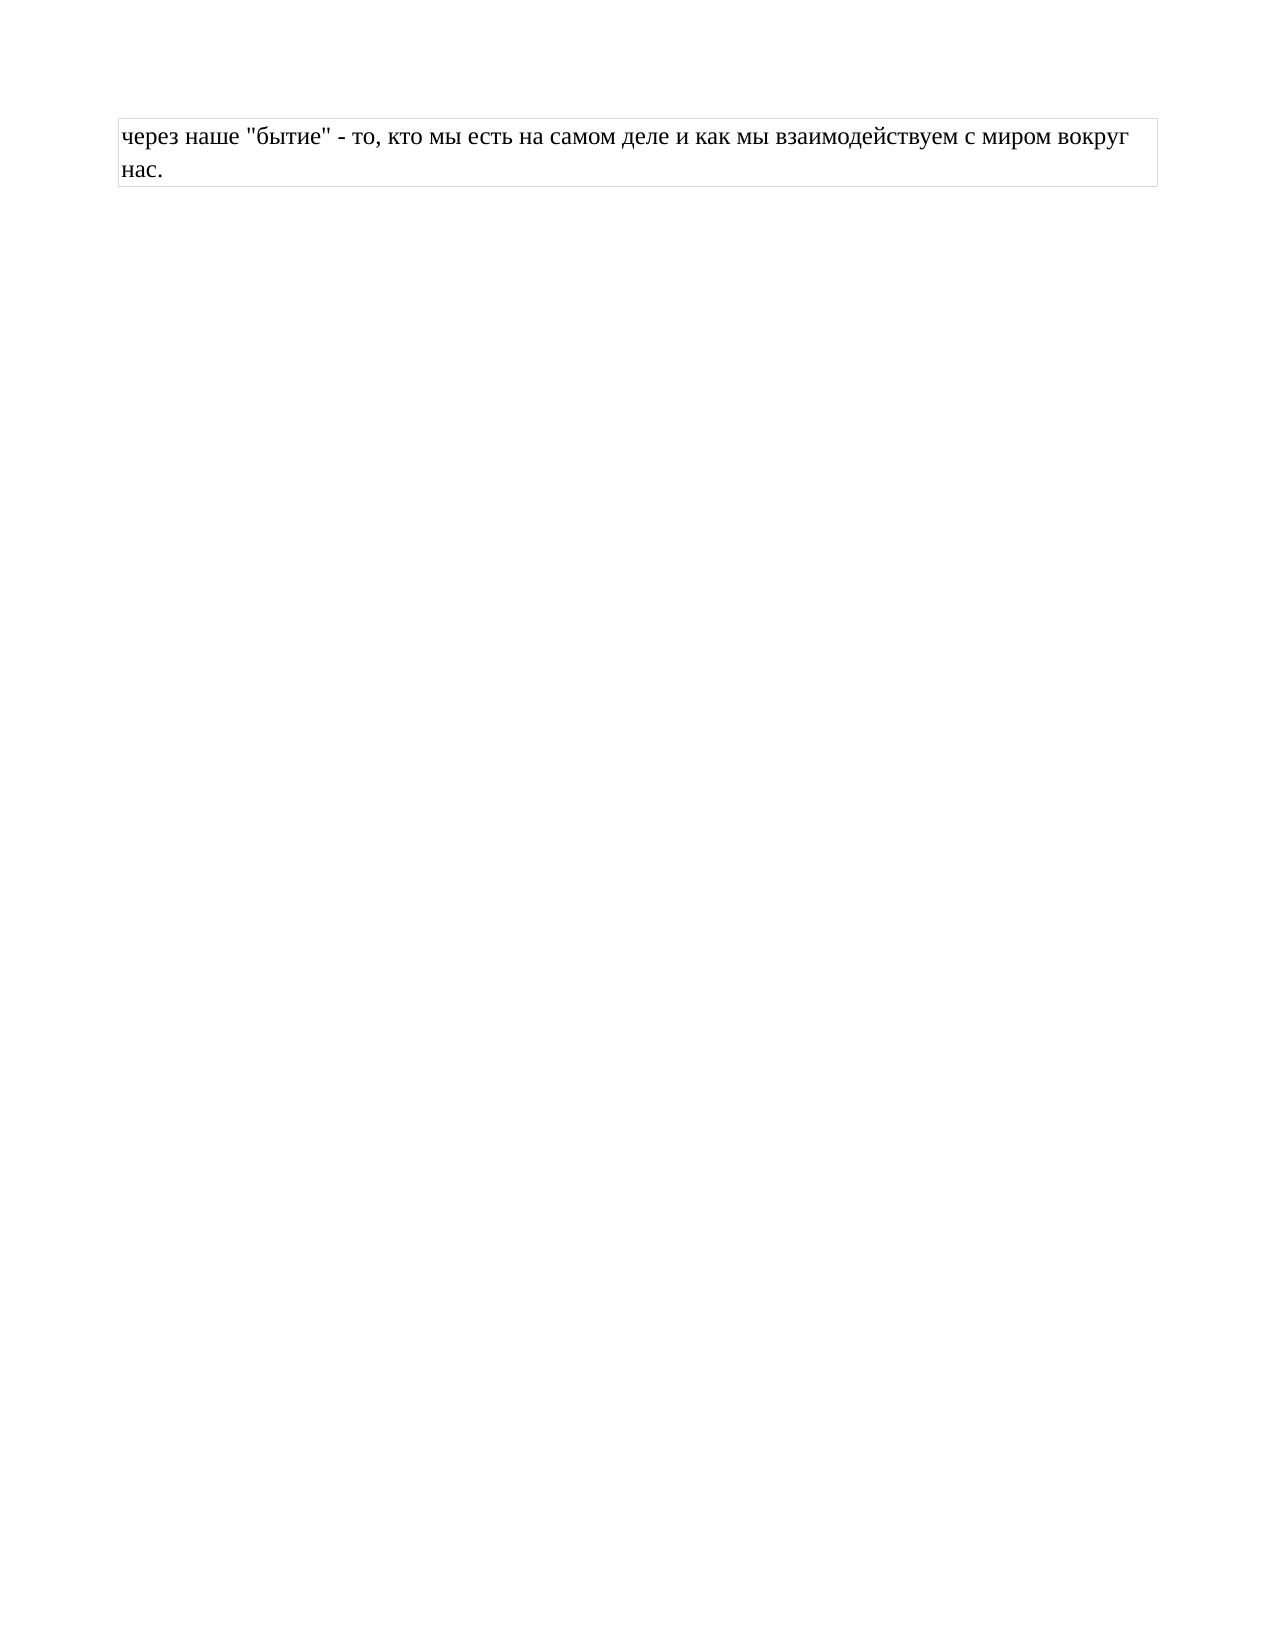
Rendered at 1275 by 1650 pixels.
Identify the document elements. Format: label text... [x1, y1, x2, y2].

text через наше "бытие" - то, кто мы есть на самом деле и как мы взаимодействуем с миром вокруг нас. [119, 119, 1157, 186]
